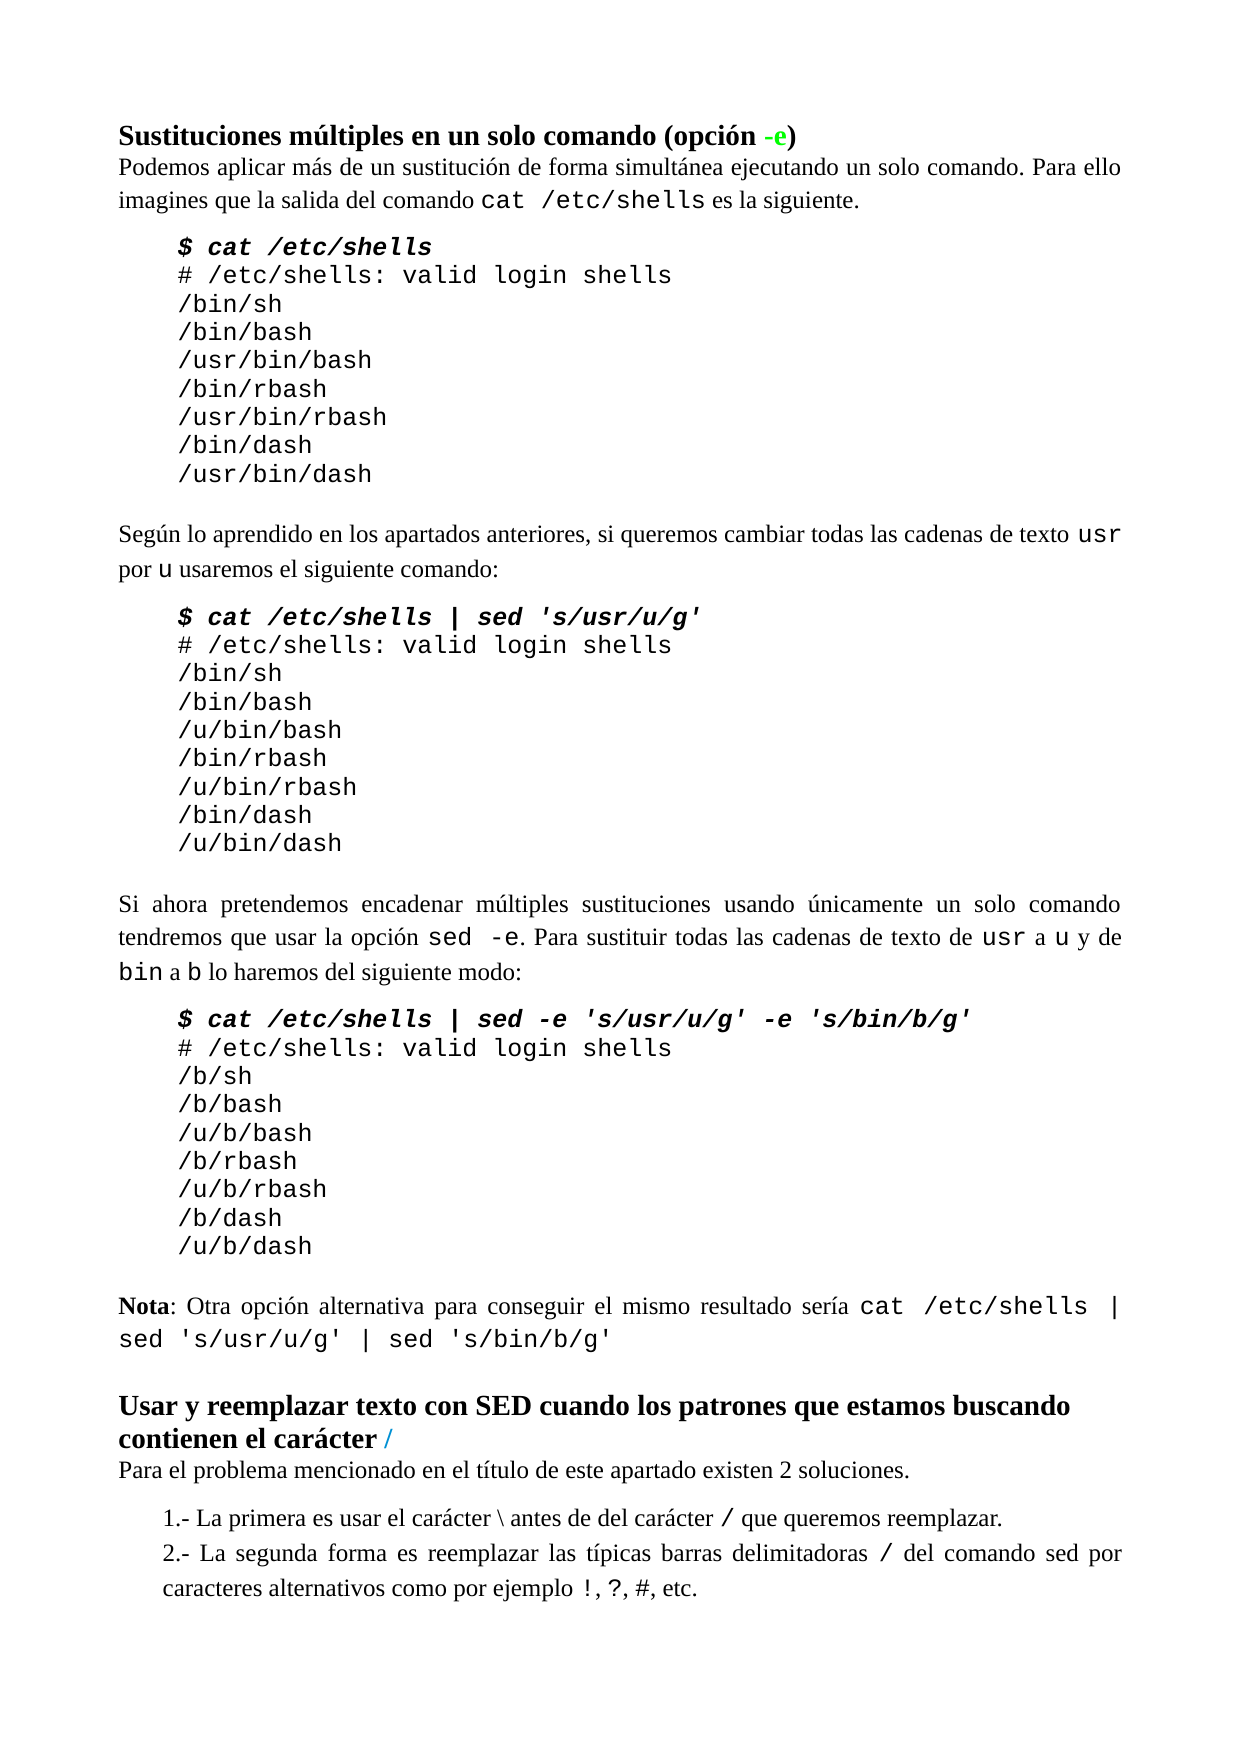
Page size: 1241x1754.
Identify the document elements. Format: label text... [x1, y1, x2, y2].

subtitle Sustituciones múltiples en un solo comando (opción -e) [118, 118, 1122, 152]
text Para el problema mencionado en el título de este apartado existen 2 soluciones. [118, 1455, 1122, 1484]
text Podemos aplicar más de un sustitución de forma simultánea ejecutando un solo comando. Para ello imagines que la salida del comando cat /etc/shells es la siguiente. [118, 152, 1122, 216]
text Según lo aprendido en los apartados anteriores, si queremos cambiar todas las cadenas de texto usr por u usaremos el siguiente comando: [118, 519, 1122, 585]
text $ cat /etc/shells | sed 's/usr/u/g' # /etc/shells: valid login shells /bin/sh /bin/bash /u/bin/bash /bin/rbash /u/bin/rbash /bin/dash /u/bin/dash [177, 604, 1063, 859]
text $ cat /etc/shells # /etc/shells: valid login shells /bin/sh /bin/bash /usr/bin/bash /bin/rbash /usr/bin/rbash /bin/dash /usr/bin/dash [177, 235, 1063, 490]
text Nota: Otra opción alternativa para conseguir el mismo resultado sería cat /etc/shells | sed 's/usr/u/g' | sed 's/bin/b/g' [118, 1291, 1122, 1355]
text 1.- La primera es usar el carácter \ antes de del carácter / que queremos reemplazar. [162, 1503, 1122, 1533]
text $ cat /etc/shells | sed -e 's/usr/u/g' -e 's/bin/b/g' # /etc/shells: valid login shells /b/sh /b/bash /u/b/bash /b/rbash /u/b/rbash /b/dash /u/b/dash [177, 1007, 1063, 1262]
text 2.- La segunda forma es reemplazar las típicas barras delimitadoras / del comando sed por caracteres alternativos como por ejemplo !, ?, #, etc. [162, 1538, 1122, 1604]
text Si ahora pretendemos encadenar múltiples sustituciones usando únicamente un solo comando tendremos que usar la opción sed -e. Para sustituir todas las cadenas de texto de usr a u y de bin a b lo haremos del siguiente modo: [118, 889, 1122, 988]
subtitle Usar y reemplazar texto con SED cuando los patrones que estamos buscando contienen el carácter / [118, 1388, 1122, 1455]
